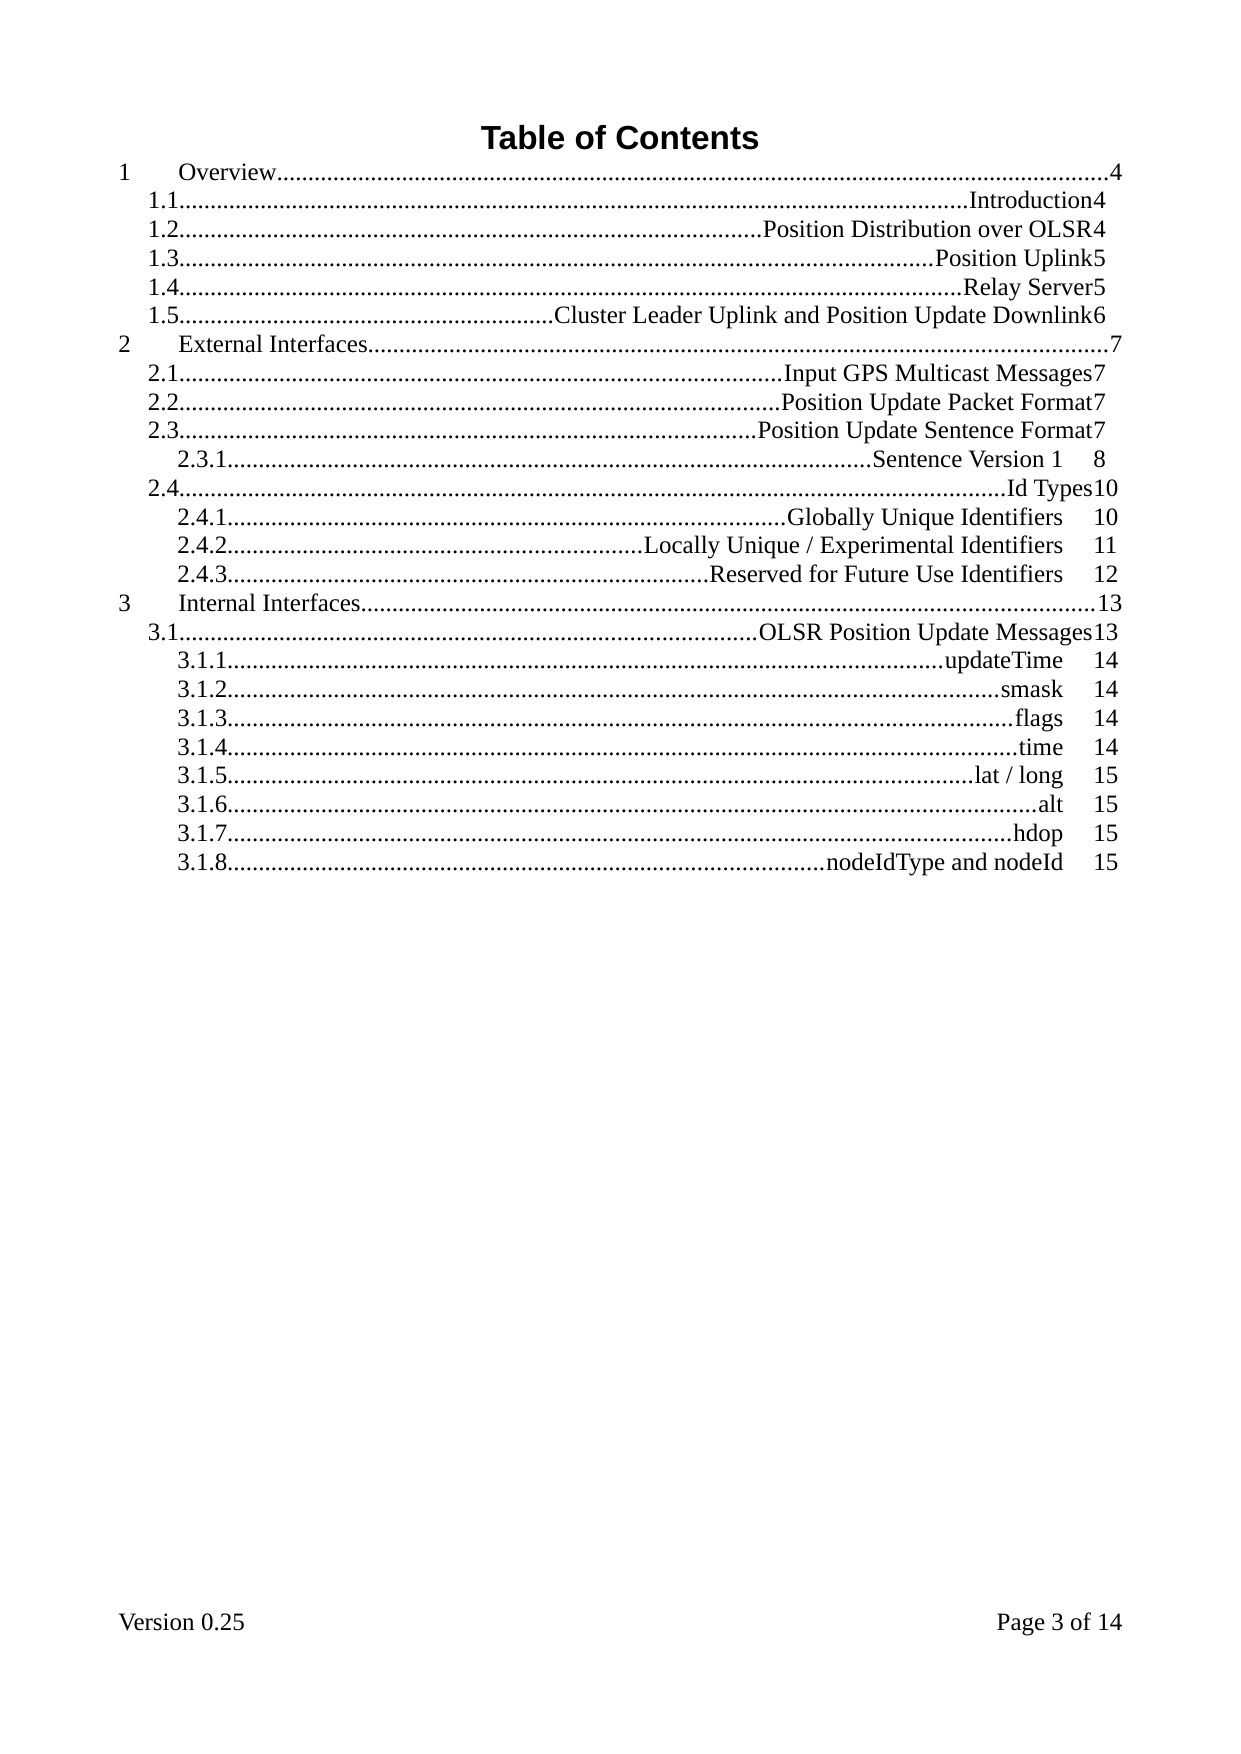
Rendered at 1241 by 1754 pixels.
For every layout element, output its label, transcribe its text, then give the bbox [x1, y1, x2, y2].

text 1.4 Relay Server 5 [148, 272, 1122, 300]
text 2 External Interfaces 7 [118, 329, 1122, 358]
subtitle Table of Contents [118, 118, 1122, 157]
text 2.4.3 Reserved for Future Use Identifiers 12 [177, 559, 1122, 588]
text 2.1 Input GPS Multicast Messages 7 [148, 358, 1122, 387]
text 3.1.2 smask 14 [177, 674, 1122, 703]
text 3.1.4 time 14 [177, 732, 1122, 760]
text 1.5 Cluster Leader Uplink and Position Update Downlink 6 [148, 300, 1122, 329]
text 2.4 Id Types 10 [148, 473, 1122, 502]
text 1.3 Position Uplink 5 [148, 243, 1122, 272]
text 3.1.3 flags 14 [177, 703, 1122, 732]
text 3.1.5 lat / long 15 [177, 760, 1122, 789]
text 2.3.1 Sentence Version 1 8 [177, 444, 1122, 473]
text 2.4.2 Locally Unique / Experimental Identifiers 11 [177, 530, 1122, 559]
text 2.3 Position Update Sentence Format 7 [148, 415, 1122, 444]
text 1.2 Position Distribution over OLSR 4 [148, 214, 1122, 243]
text 2.2 Position Update Packet Format 7 [148, 387, 1122, 415]
text 3.1.6 alt 15 [177, 789, 1122, 818]
text 3.1.8 nodeIdType and nodeId 15 [177, 847, 1122, 875]
text 3.1.7 hdop 15 [177, 818, 1122, 847]
text 3.1.1 updateTime 14 [177, 645, 1122, 674]
text 3 Internal Interfaces 13 [118, 588, 1122, 617]
text 2.4.1 Globally Unique Identifiers 10 [177, 502, 1122, 530]
text 1.1 Introduction 4 [148, 185, 1122, 214]
text 1 Overview 4 [118, 157, 1122, 185]
text 3.1 OLSR Position Update Messages 13 [148, 617, 1122, 645]
